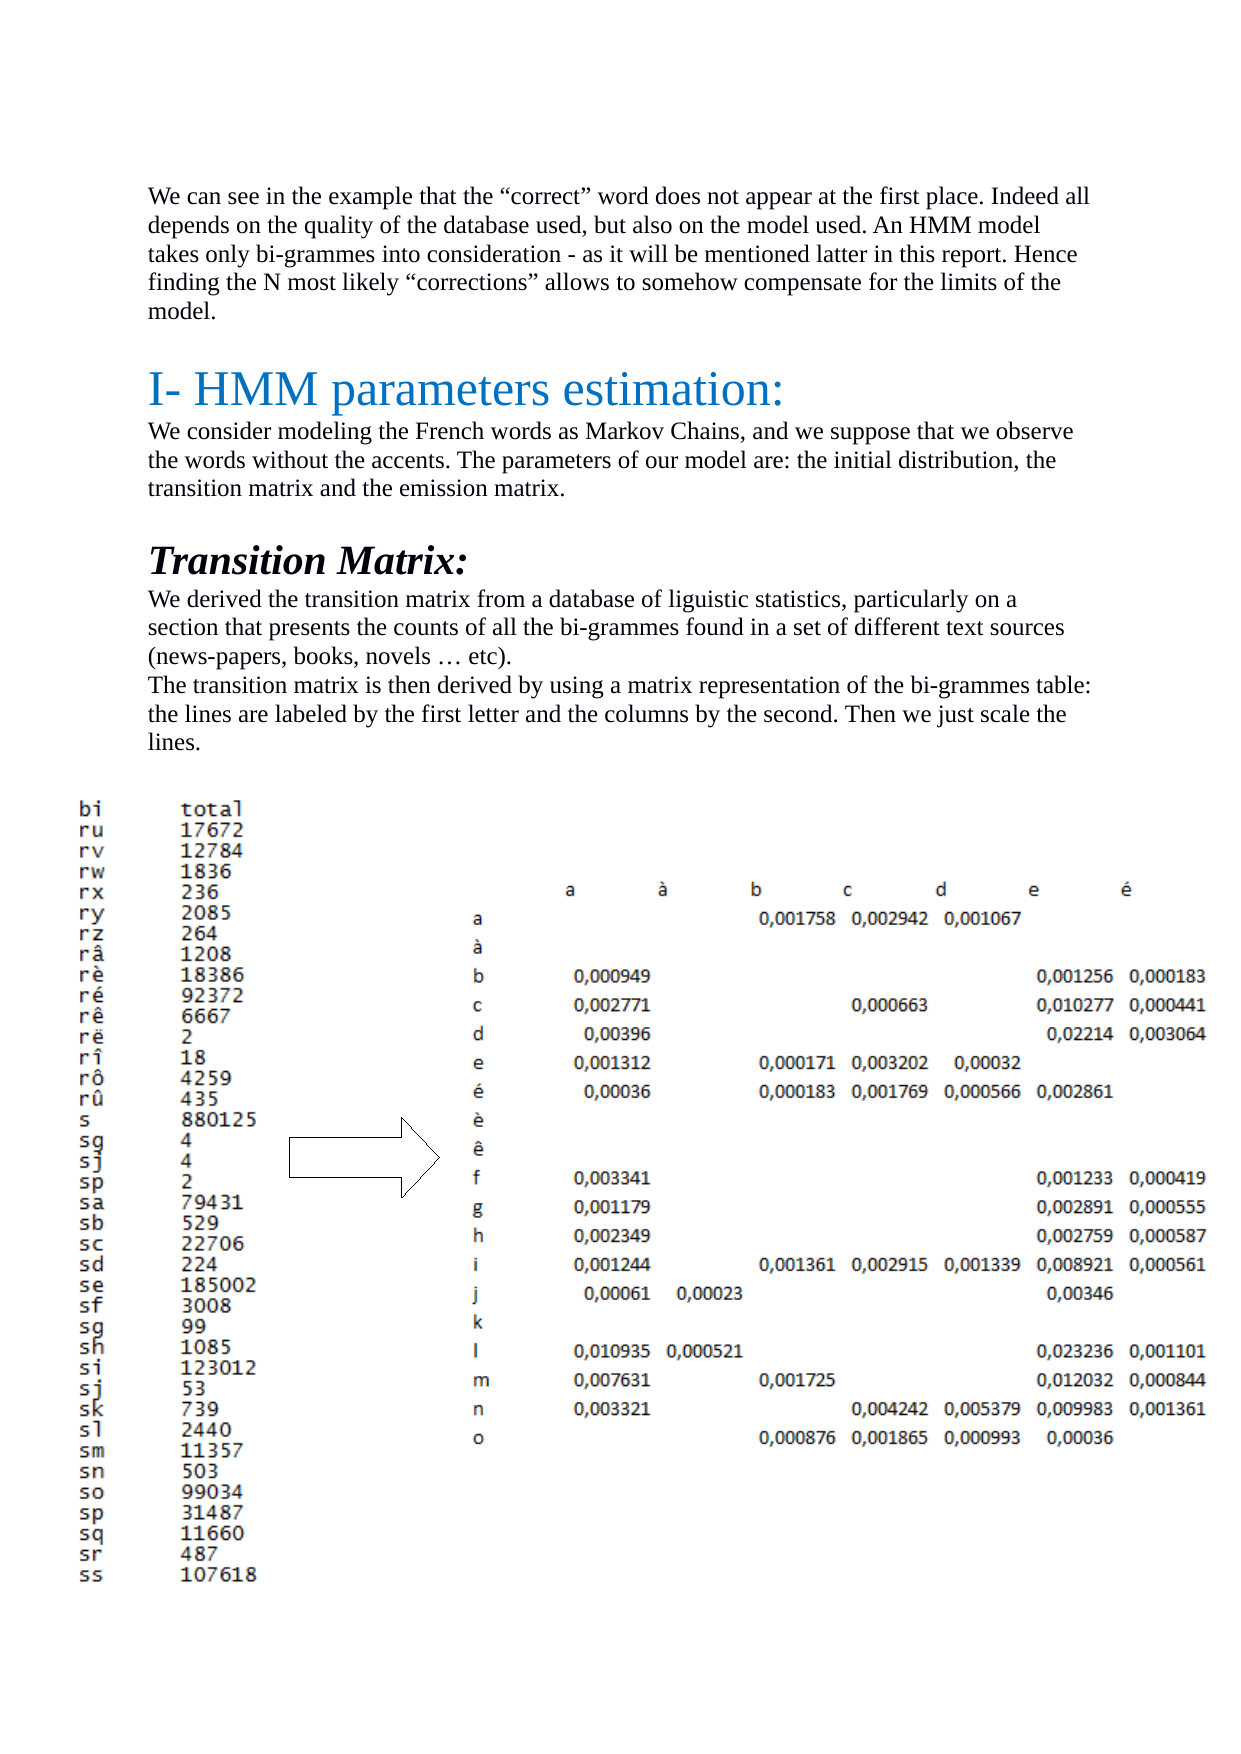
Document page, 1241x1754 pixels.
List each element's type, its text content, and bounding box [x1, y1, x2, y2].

text I- HMM parameters estimation: [148, 358, 1093, 416]
picture [471, 876, 1209, 1450]
text Transition Matrix: [148, 536, 1093, 584]
text We consider modeling the French words as Markov Chains, and we suppose that we observe the words without the accents. The parameters of our model are: the initial distribution, the transition matrix and the emission matrix. [148, 416, 1093, 502]
text We can see in the example that the “correct” word does not appear at the first place. Indeed all depends on the quality of the database used, but also on the model used. An HMM model takes only bi-grammes into consideration - as it will be mentioned latter in this report. Hence finding the N most likely “corrections” allows to somehow compensate for the limits of the model. [148, 181, 1093, 325]
text The transition matrix is then derived by using a matrix representation of the bi-grammes table: the lines are labeled by the first letter and the columns by the second. Then we just scale the lines. [148, 670, 1093, 756]
text We derived the transition matrix from a database of liguistic statistics, particularly on a section that presents the counts of all the bi-grammes found in a set of different text sources (news-papers, books, novels … etc). [148, 584, 1093, 670]
picture [79, 799, 263, 1585]
